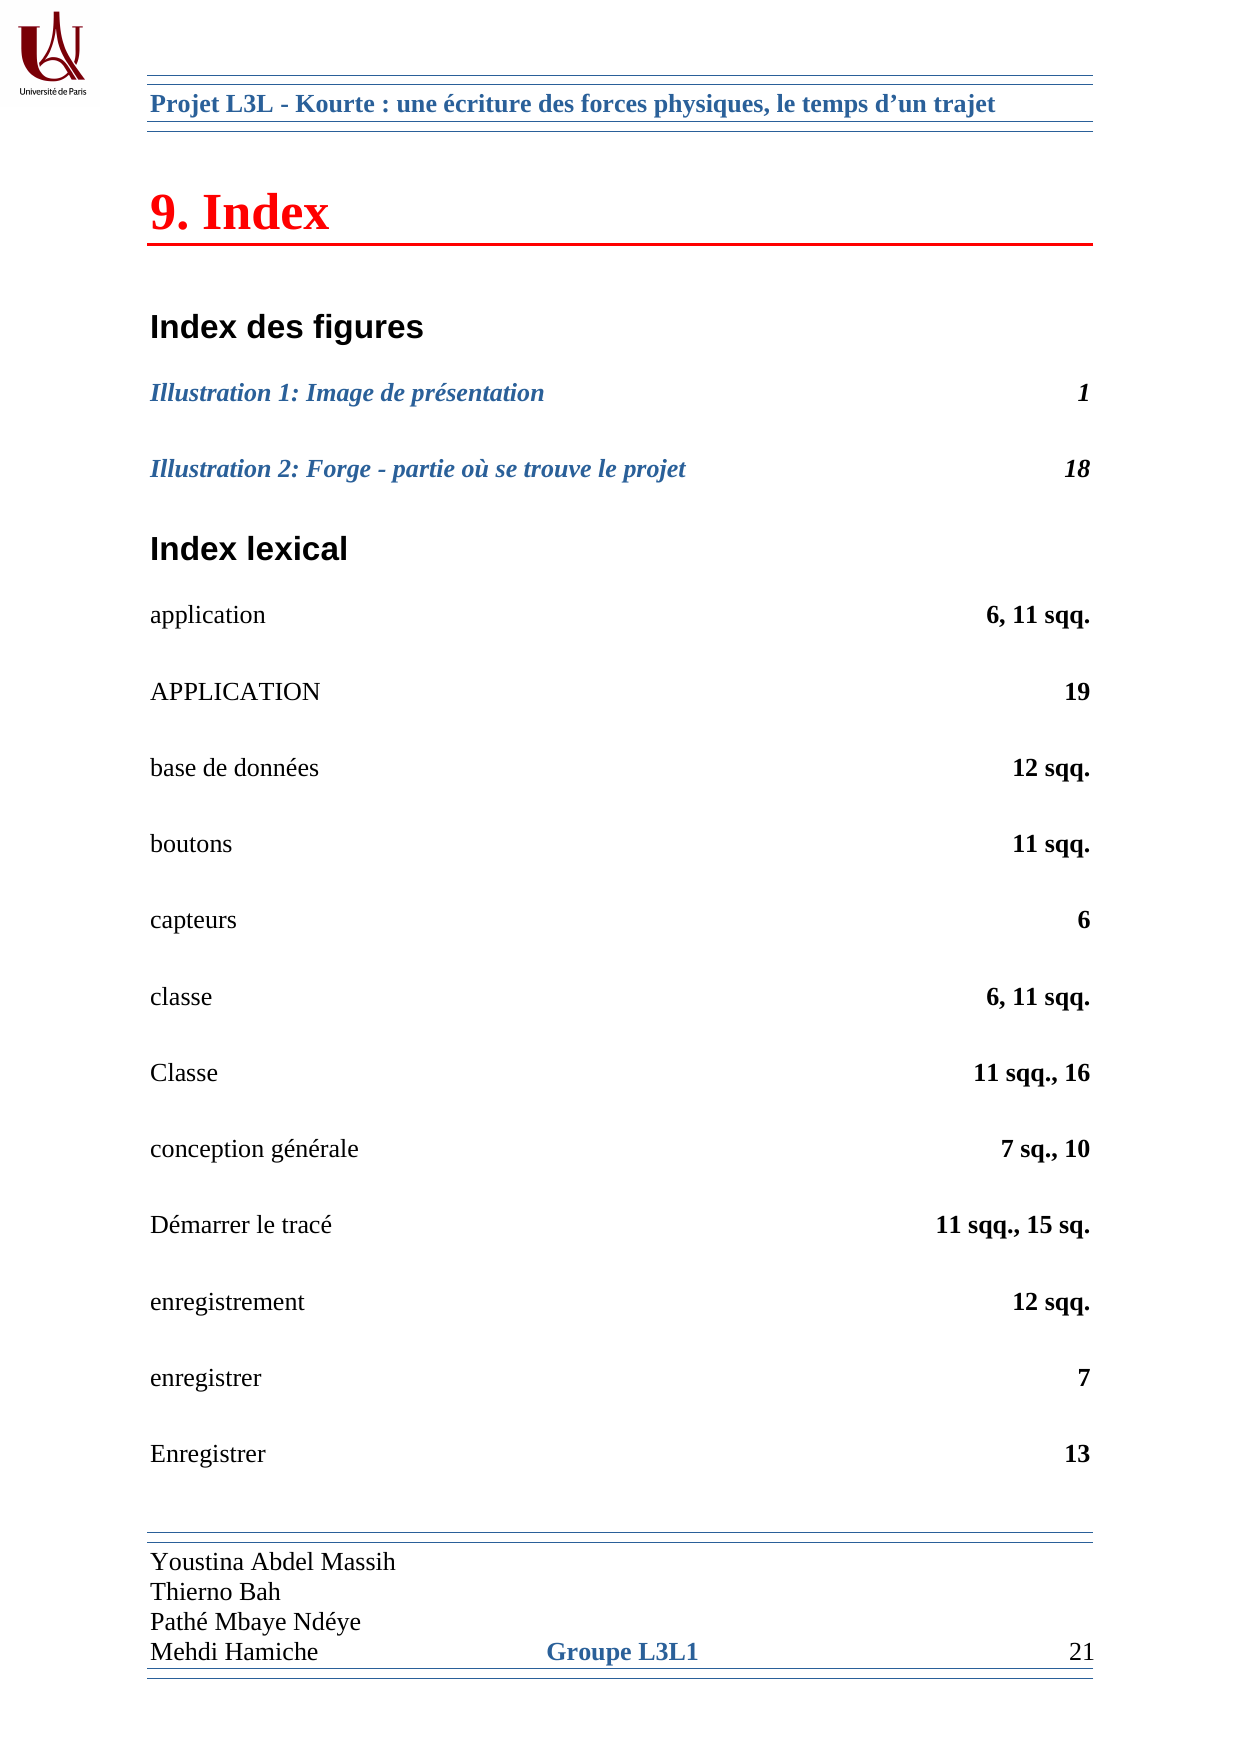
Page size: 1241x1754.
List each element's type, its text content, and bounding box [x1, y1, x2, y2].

text application 6, 11 sqq. [150, 599, 1090, 629]
subtitle 9. Index [147, 178, 1093, 243]
text Illustration 2: Forge - partie où se trouve le projet 18 [150, 453, 1090, 483]
text Classe 11 sqq., 16 [150, 1057, 1090, 1087]
text APPLICATION 19 [150, 676, 1090, 706]
text Illustration 1: Image de présentation 1 [150, 377, 1090, 407]
text enregistrement 12 sqq. [150, 1286, 1090, 1316]
text classe 6, 11 sqq. [150, 981, 1090, 1011]
text Démarrer le tracé 11 sqq., 15 sq. [150, 1209, 1090, 1239]
text enregistrer 7 [150, 1362, 1090, 1392]
text conception générale 7 sq., 10 [150, 1133, 1090, 1163]
picture [0, 0, 101, 107]
text Enregistrer 13 [150, 1438, 1090, 1468]
text boutons 11 sqq. [150, 828, 1090, 858]
subtitle Index des figures [150, 307, 1090, 345]
text base de données 12 sqq. [150, 752, 1090, 782]
text capteurs 6 [150, 904, 1090, 934]
subtitle Index lexical [150, 529, 1090, 568]
